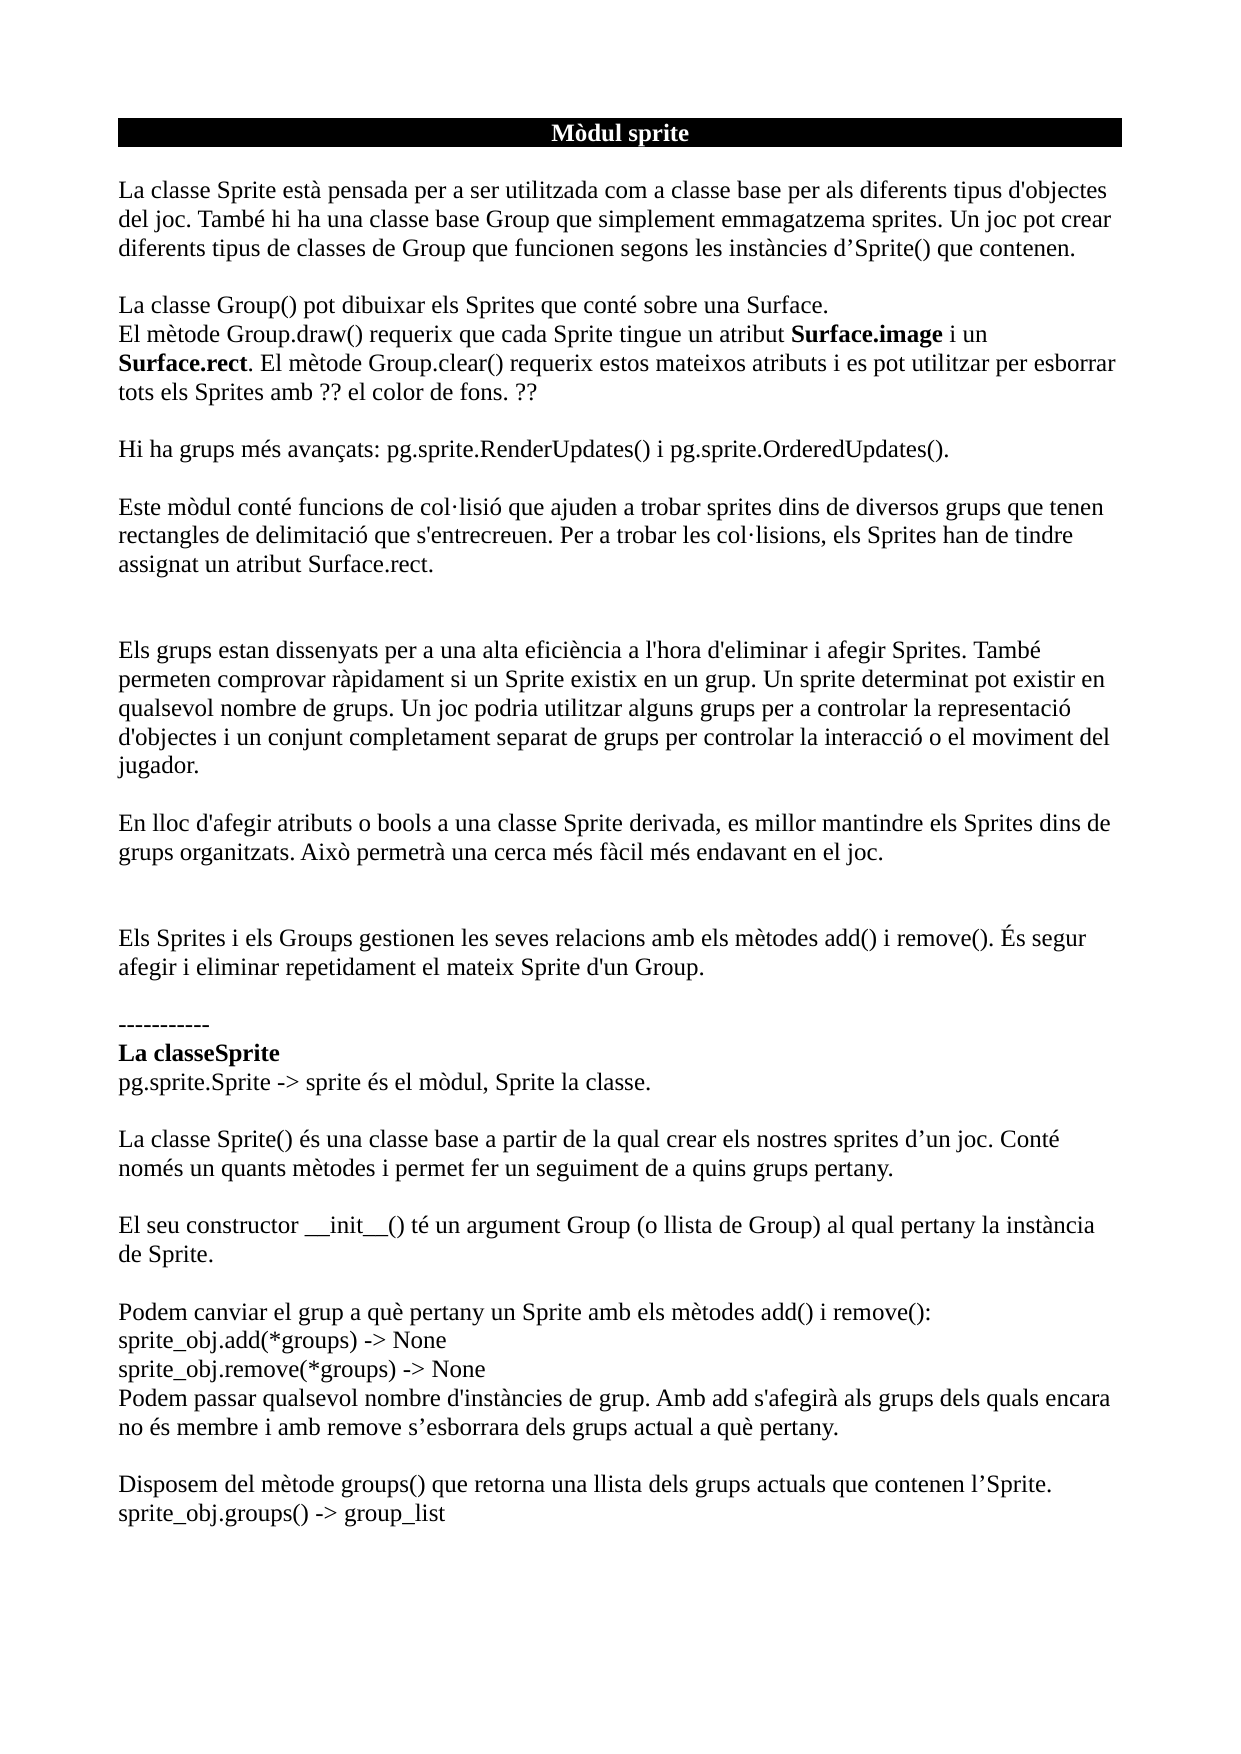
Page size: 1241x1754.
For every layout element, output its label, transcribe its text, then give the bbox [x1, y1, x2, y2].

text Podem passar qualsevol nombre d'instàncies de grup. Amb add s'afegirà als grups dels quals encara no és membre i amb remove s’esborrara dels grups actual a què pertany. [118, 1383, 1122, 1441]
text sprite_obj.add(*groups) -> None [118, 1326, 1122, 1354]
text La classe Sprite està pensada per a ser utilitzada com a classe base per als diferents tipus d'objectes del joc. També hi ha una classe base Group que simplement emmagatzema sprites. Un joc pot crear diferents tipus de classes de Group que funcionen segons les instàncies d’Sprite() que contenen. [118, 176, 1122, 262]
text La classeSprite [118, 1038, 1122, 1067]
text Els Sprites i els Groups gestionen les seves relacions amb els mètodes add() i remove(). És segur afegir i eliminar repetidament el mateix Sprite d'un Group. [118, 923, 1122, 981]
text Mòdul sprite [118, 118, 1122, 147]
text La classe Sprite() és una classe base a partir de la qual crear els nostres sprites d’un joc. Conté només un quants mètodes i permet fer un seguiment de a quins grups pertany. [118, 1124, 1122, 1182]
text sprite_obj.groups() -> group_list [118, 1498, 1122, 1527]
text ----------- [118, 1009, 1122, 1038]
text El seu constructor __init__() té un argument Group (o llista de Group) al qual pertany la instància de Sprite. [118, 1211, 1122, 1268]
text pg.sprite.Sprite -> sprite és el mòdul, Sprite la classe. [118, 1067, 1122, 1096]
text sprite_obj.remove(*groups) -> None [118, 1354, 1122, 1383]
text El mètode Group.draw() requerix que cada Sprite tingue un atribut Surface.image i un Surface.rect. El mètode Group.clear() requerix estos mateixos atributs i es pot utilitzar per esborrar tots els Sprites amb ?? el color de fons. ?? [118, 319, 1122, 406]
text Disposem del mètode groups() que retorna una llista dels grups actuals que contenen l’Sprite. [118, 1469, 1122, 1498]
text Hi ha grups més avançats: pg.sprite.RenderUpdates() i pg.sprite.OrderedUpdates(). [118, 434, 1122, 463]
text Els grups estan dissenyats per a una alta eficiència a l'hora d'eliminar i afegir Sprites. També permeten comprovar ràpidament si un Sprite existix en un grup. Un sprite determinat pot existir en qualsevol nombre de grups. Un joc podria utilitzar alguns grups per a controlar la representació d'objectes i un conjunt completament separat de grups per controlar la interacció o el moviment del jugador. [118, 636, 1122, 779]
text Podem canviar el grup a què pertany un Sprite amb els mètodes add() i remove(): [118, 1297, 1122, 1326]
text Este mòdul conté funcions de col·lisió que ajuden a trobar sprites dins de diversos grups que tenen rectangles de delimitació que s'entrecreuen. Per a trobar les col·lisions, els Sprites han de tindre assignat un atribut Surface.rect. [118, 492, 1122, 578]
text En lloc d'afegir atributs o bools a una classe Sprite derivada, es millor mantindre els Sprites dins de grups organitzats. Això permetrà una cerca més fàcil més endavant en el joc. [118, 808, 1122, 866]
text La classe Group() pot dibuixar els Sprites que conté sobre una Surface. [118, 291, 1122, 319]
